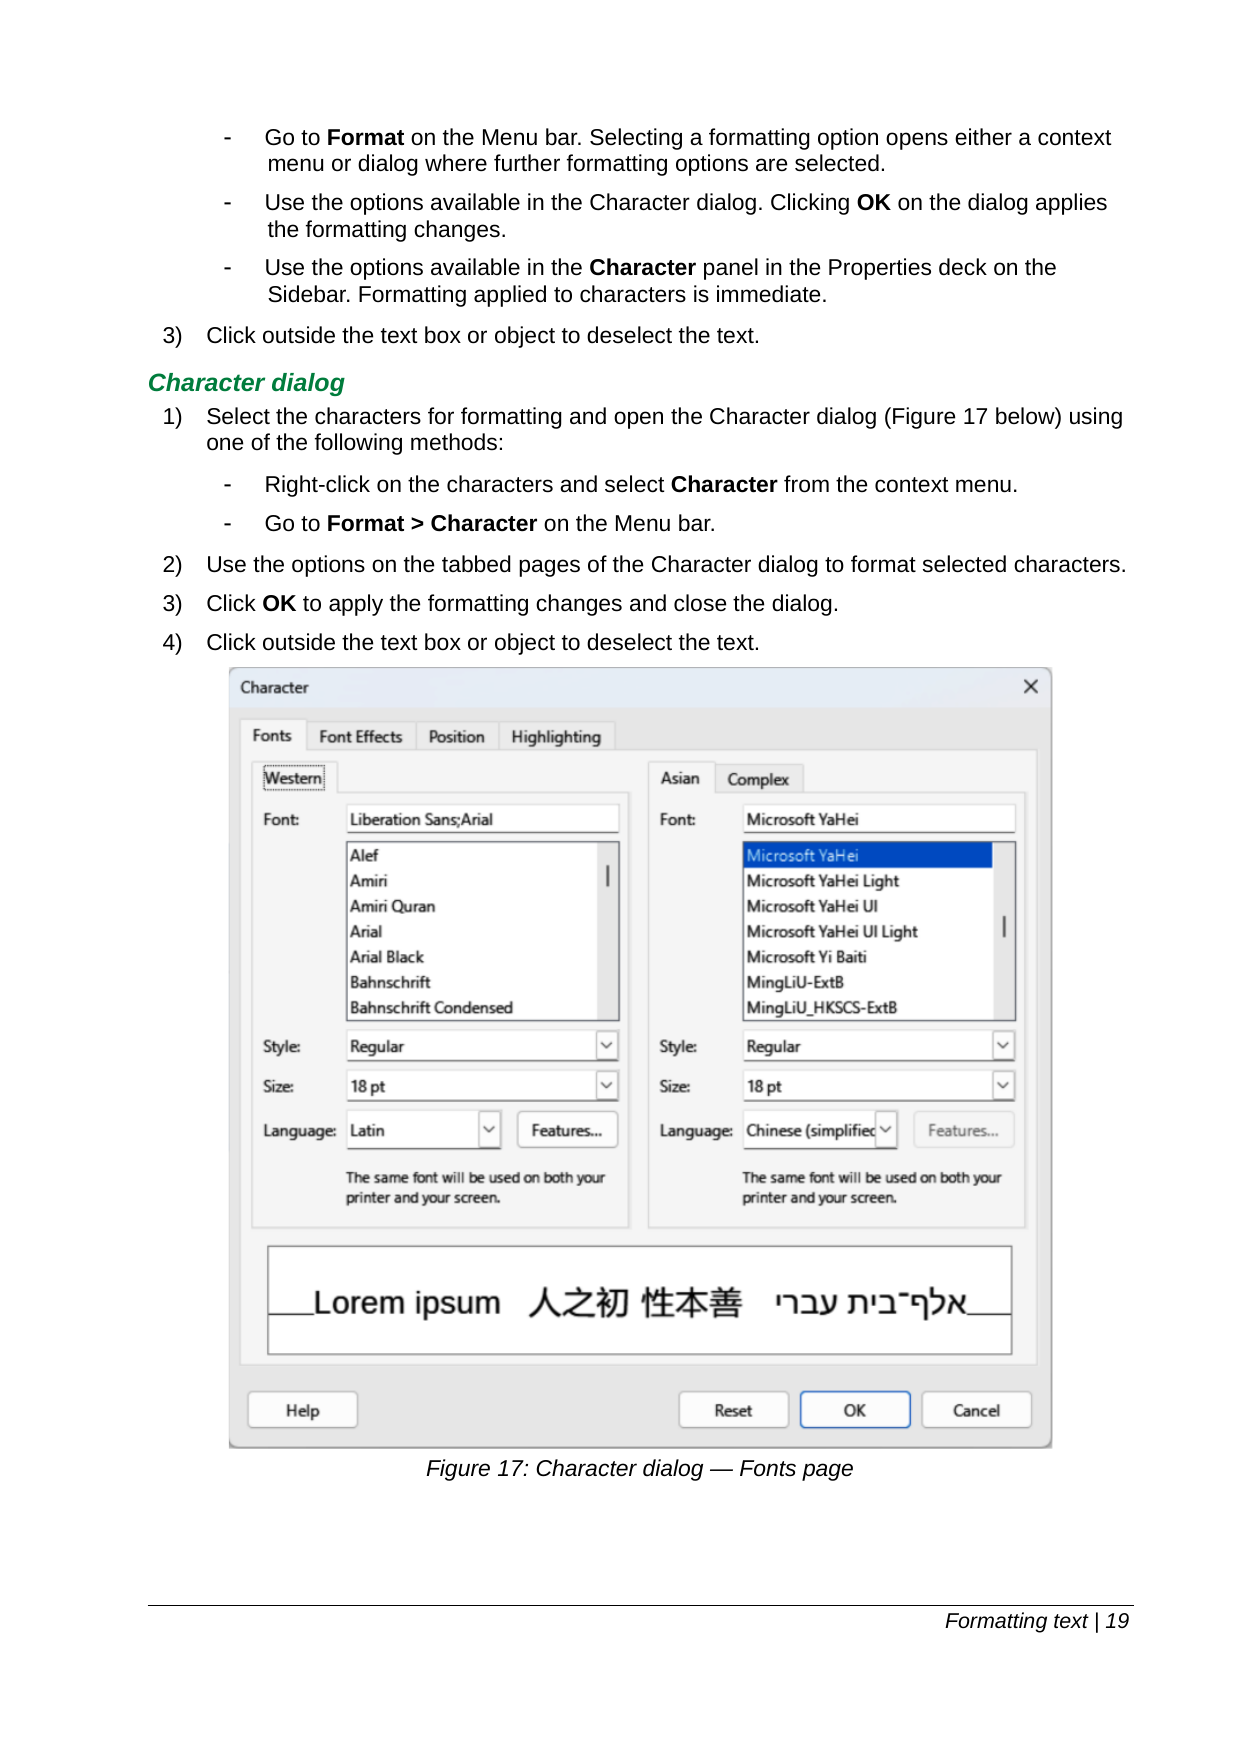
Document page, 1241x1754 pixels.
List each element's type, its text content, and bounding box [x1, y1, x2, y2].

list Go to Format > Character on the Menu bar. [221, 507, 1134, 539]
list Go to Format on the Menu bar. Selecting a formatting option opens either a context menu or dialog where further formatting options are selected. [221, 121, 1134, 177]
list Click outside the text box or object to deselect the text. [162, 322, 1134, 349]
list Right-click on the characters and select Character from the context menu. [221, 468, 1134, 497]
text Figure 17: Character dialog — Fonts page [229, 1455, 1053, 1482]
list Use the options on the tabbed pages of the Character dialog to format selected characters. [162, 551, 1134, 578]
picture [228, 667, 1053, 1449]
subtitle Character dialog [148, 368, 1134, 396]
list Click outside the text box or object to deselect the text. [162, 629, 1134, 655]
list Select the characters for formatting and open the Character dialog (Figure 17 below) using one of the following methods: [162, 403, 1134, 455]
list Use the options available in the Character panel in the Properties deck on the Sidebar. Formatting applied to characters is immediate. [221, 251, 1134, 310]
list Use the options available in the Character dialog. Clicking OK on the dialog applies the formatting changes. [221, 186, 1134, 242]
list Click OK to apply the formatting changes and close the dialog. [162, 590, 1134, 617]
